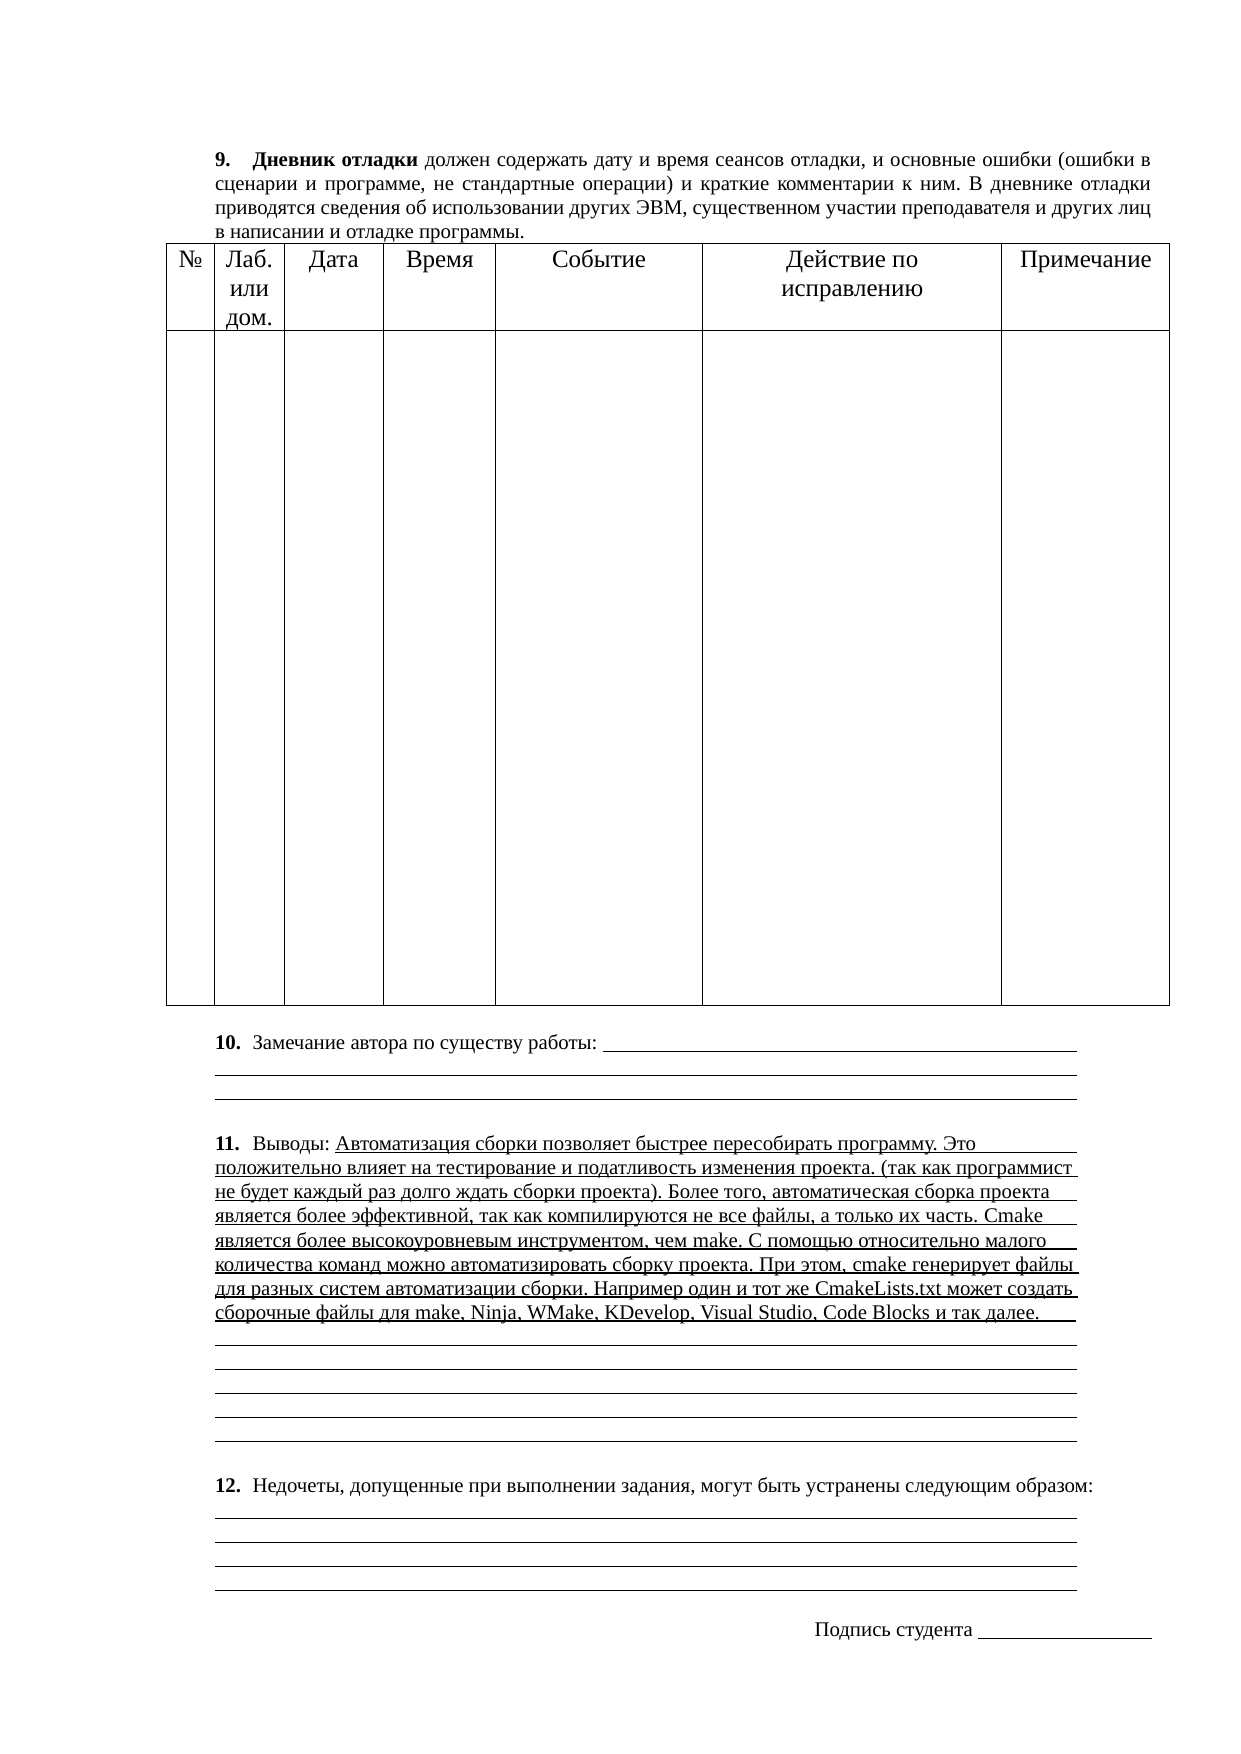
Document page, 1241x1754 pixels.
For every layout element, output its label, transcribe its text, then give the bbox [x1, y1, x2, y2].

table_cell [167, 331, 214, 1005]
list Выводы: Автоматизация сборки позволяет быстрее пересобирать программу. Это положительно влияет на тестирование и податливость изменения проекта. (так как программист не будет каждый раз долго ждать сборки проекта). Более того, автоматическая сборка проекта является более эффективной, так как компилируются не все файлы, а только их часть. Cmake является более высокоуровневым инструментом, чем make. С помощью относительно малого количества команд можно автоматизировать сборку проекта. При этом, cmake генерирует файлы для разных систем автоматизации сборки. Например один и тот же CmakeLists.txt может создать сборочные файлы для make, Ninja, WMake, KDevelop, Visual Studio, Code Blocks и так далее. [215, 1131, 1152, 1324]
table_header Событие [496, 244, 702, 330]
table_cell [496, 331, 702, 1005]
table_header Время [384, 244, 495, 330]
table_cell [215, 331, 284, 1005]
list Замечание автора по существу работы: [215, 1030, 1152, 1131]
table_cell [285, 331, 383, 1005]
table_cell [384, 331, 495, 1005]
table_header Лаб. или дом. [215, 244, 284, 330]
table_header Примечание [1002, 244, 1169, 330]
table_header Действие по исправлению [703, 244, 1001, 330]
text Подпись студента [215, 1617, 1152, 1641]
list Недочеты, допущенные при выполнении задания, могут быть устранены следующим образом: [215, 1473, 1152, 1593]
table_cell [1002, 331, 1169, 1005]
table_header № [167, 244, 214, 330]
list Дневник отладки должен содержать дату и время сеансов отладки, и основные ошибки (ошибки в сценарии и программе, не стандартные операции) и краткие комментарии к ним. В дневнике отладки приводятся сведения об использовании других ЭВМ, существенном участии преподавателя и других лиц в написании и отладке программы. [215, 147, 1152, 243]
table_header Дата [285, 244, 383, 330]
table_cell [703, 331, 1001, 1005]
